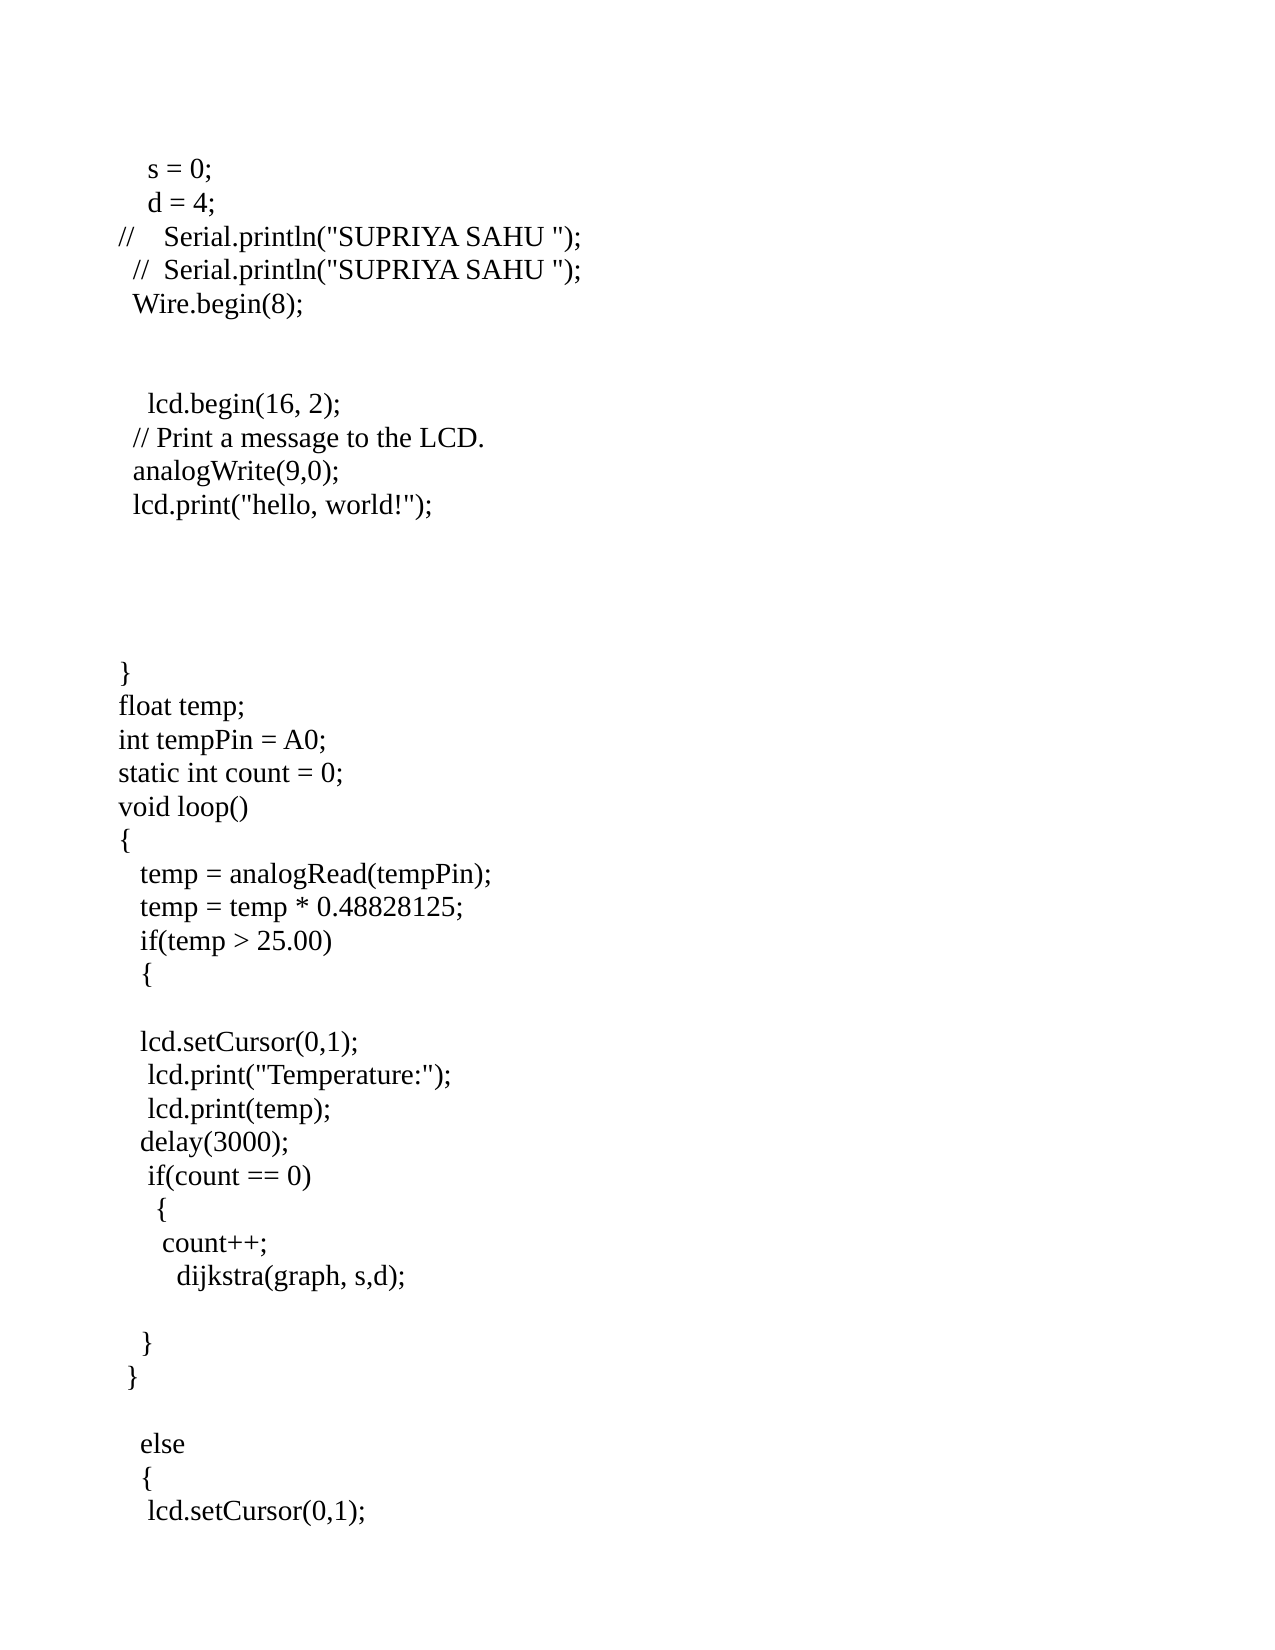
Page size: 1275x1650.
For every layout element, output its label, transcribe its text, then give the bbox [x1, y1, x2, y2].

text } [118, 655, 1157, 688]
text static int count = 0; [118, 755, 1157, 789]
text temp = analogRead(tempPin); [118, 856, 1157, 889]
text if(temp > 25.00) [118, 923, 1157, 957]
text if(count == 0) [118, 1158, 1157, 1191]
text float temp; [118, 688, 1157, 722]
text s = 0; [118, 152, 1157, 185]
text { [118, 1460, 1157, 1493]
text lcd.print("Temperature:"); [118, 1057, 1157, 1091]
text } [118, 1359, 1157, 1393]
text analogWrite(9,0); [118, 453, 1157, 487]
text count++; [118, 1225, 1157, 1258]
text temp = temp * 0.48828125; [118, 889, 1157, 923]
text lcd.setCursor(0,1); [118, 1493, 1157, 1527]
text int tempPin = A0; [118, 722, 1157, 755]
text else [118, 1426, 1157, 1460]
text delay(3000); [118, 1124, 1157, 1158]
text // Serial.println("SUPRIYA SAHU "); [118, 219, 1157, 252]
text // Serial.println("SUPRIYA SAHU "); [118, 252, 1157, 286]
text lcd.begin(16, 2); [118, 386, 1157, 420]
text // Print a message to the LCD. [118, 420, 1157, 453]
text Wire.begin(8); [118, 286, 1157, 319]
text lcd.print("hello, world!"); [118, 487, 1157, 521]
text void loop() [118, 789, 1157, 822]
text } [118, 1326, 1157, 1359]
text { [118, 957, 1157, 990]
text { [118, 822, 1157, 856]
text lcd.print(temp); [118, 1091, 1157, 1124]
text { [118, 1191, 1157, 1225]
text dijkstra(graph, s,d); [118, 1258, 1157, 1292]
text lcd.setCursor(0,1); [118, 1024, 1157, 1057]
text d = 4; [118, 185, 1157, 219]
